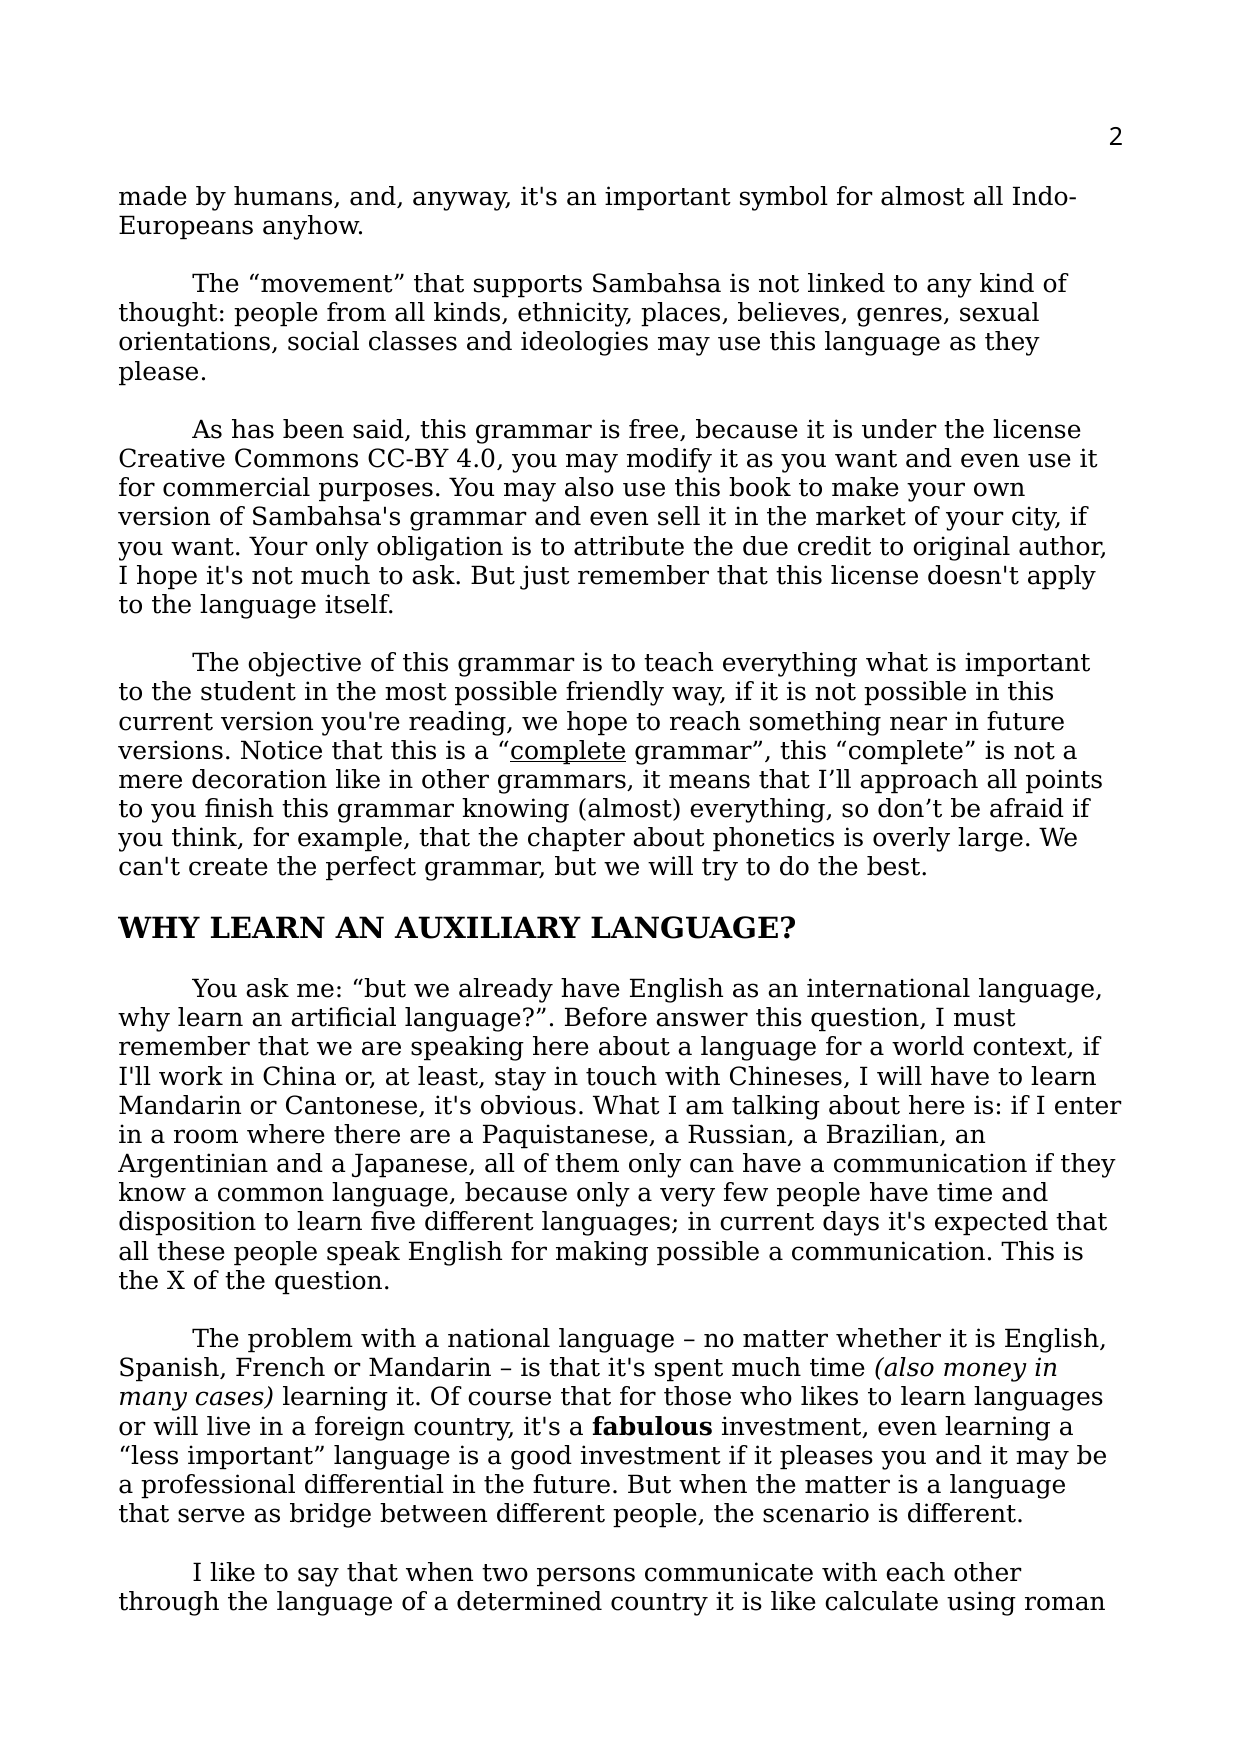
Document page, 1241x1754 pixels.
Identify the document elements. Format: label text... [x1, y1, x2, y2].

text The objective of this grammar is to teach everything what is important to the student in the most possible friendly way, if it is not possible in this current version you're reading, we hope to reach something near in future versions. Notice that this is a “complete grammar”, this “complete” is not a mere decoration like in other grammars, it means that I’ll approach all points to you finish this grammar knowing (almost) everything, so don’t be afraid if you think, for example, that the chapter about phonetics is overly large. We can't create the perfect grammar, but we will try to do the best. [118, 648, 1123, 882]
subtitle WHY LEARN AN AUXILIARY LANGUAGE? [118, 911, 1123, 945]
text made by humans, and, anyway, it's an important symbol for almost all Indo-Europeans anyhow. [118, 182, 1123, 240]
text The problem with a national language – no matter whether it is English, Spanish, French or Mandarin – is that it's spent much time (also money in many cases) learning it. Of course that for those who likes to learn languages or will live in a foreign country, it's a fabulous investment, even learning a “less important” language is a good investment if it pleases you and it may be a professional differential in the future. But when the matter is a language that serve as bridge between different people, the scenario is different. [118, 1324, 1123, 1529]
text As has been said, this grammar is free, because it is under the license Creative Commons CC-BY 4.0, you may modify it as you want and even use it for commercial purposes. You may also use this book to make your own version of Sambahsa's grammar and even sell it in the market of your city, if you want. Your only obligation is to attribute the due credit to original author, I hope it's not much to ask. But just remember that this license doesn't apply to the language itself. [118, 415, 1123, 619]
text The “movement” that supports Sambahsa is not linked to any kind of thought: people from all kinds, ethnicity, places, believes, genres, sexual orientations, social classes and ideologies may use this language as they please. [118, 269, 1123, 386]
text You ask me: “but we already have English as an international language, why learn an artificial language?”. Before answer this question, I must remember that we are speaking here about a language for a world context, if I'll work in China or, at least, stay in touch with Chineses, I will have to learn Mandarin or Cantonese, it's obvious. What I am talking about here is: if I enter in a room where there are a Paquistanese, a Russian, a Brazilian, an Argentinian and a Japanese, all of them only can have a communication if they know a common language, because only a very few people have time and disposition to learn five different languages; in current days it's expected that all these people speak English for making possible a communication. This is the X of the question. [118, 974, 1123, 1295]
text I like to say that when two persons communicate with each other through the language of a determined country it is like calculate using roman [118, 1558, 1123, 1616]
